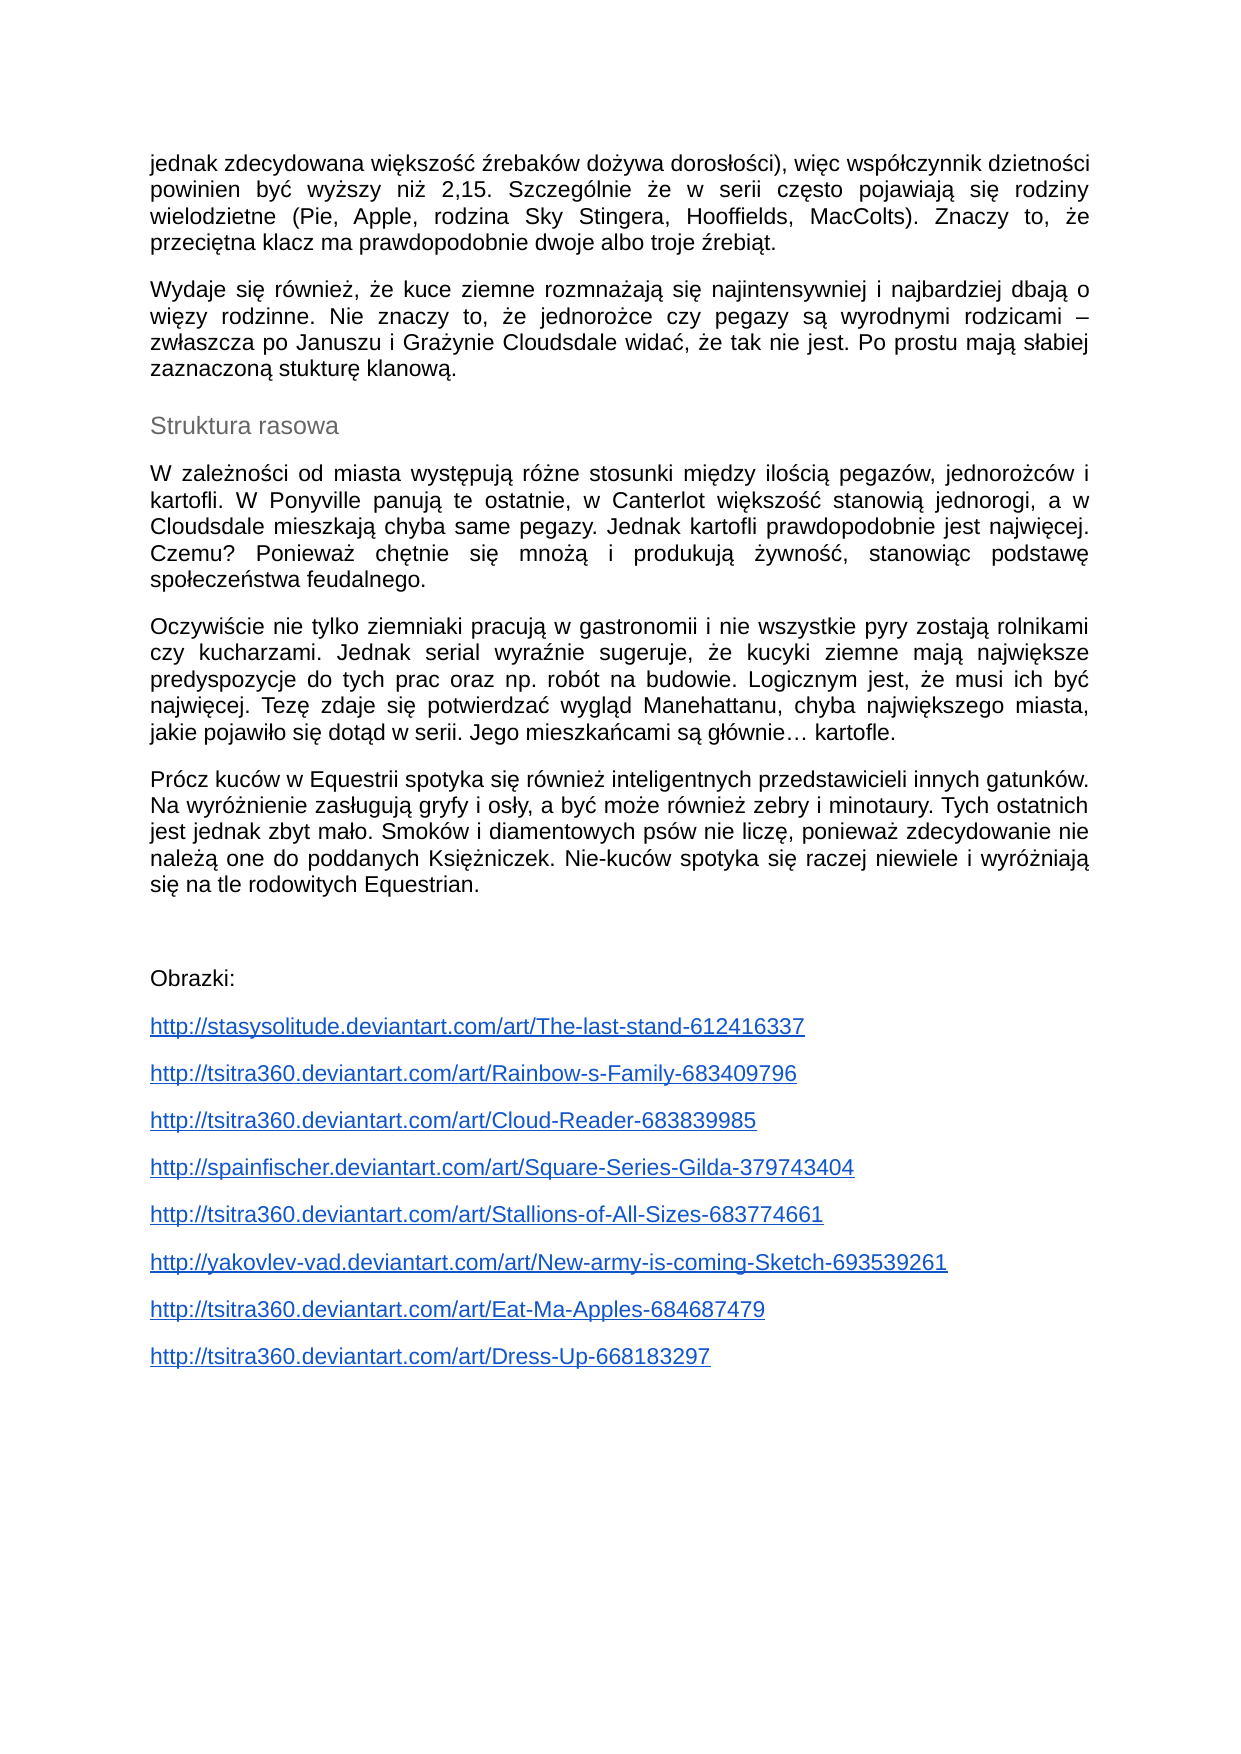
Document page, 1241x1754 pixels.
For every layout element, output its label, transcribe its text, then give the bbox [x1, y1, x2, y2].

subtitle Struktura rasowa [150, 411, 1090, 439]
text Prócz kuców w Equestrii spotyka się również inteligentnych przedstawicieli innych gatunków. Na wyróżnienie zasługują gryfy i osły, a być może również zebry i minotaury. Tych ostatnich jest jednak zbyt mało. Smoków i diamentowych psów nie liczę, ponieważ zdecydowanie nie należą one do poddanych Księżniczek. Nie-kuców spotyka się raczej niewiele i wyróżniają się na tle rodowitych Equestrian. [150, 766, 1090, 897]
text http://tsitra360.deviantart.com/art/Dress-Up-668183297 [150, 1343, 1090, 1369]
text http://tsitra360.deviantart.com/art/Stallions-of-All-Sizes-683774661 [150, 1201, 1090, 1228]
text http://tsitra360.deviantart.com/art/Eat-Ma-Apples-684687479 [150, 1296, 1090, 1322]
text jednak zdecydowana większość źrebaków dożywa dorosłości), więc współczynnik dzietności powinien być wyższy niż 2,15. Szczególnie że w serii często pojawiają się rodziny wielodzietne (Pie, Apple, rodzina Sky Stingera, Hooffields, MacColts). Znaczy to, że przeciętna klacz ma prawdopodobnie dwoje albo troje źrebiąt. [150, 150, 1090, 255]
text Wydaje się również, że kuce ziemne rozmnażają się najintensywniej i najbardziej dbają o więzy rodzinne. Nie znaczy to, że jednorożce czy pegazy są wyrodnymi rodzicami – zwłaszcza po Januszu i Grażynie Cloudsdale widać, że tak nie jest. Po prostu mają słabiej zaznaczoną stukturę klanową. [150, 276, 1090, 382]
text http://yakovlev-vad.deviantart.com/art/New-army-is-coming-Sketch-693539261 [150, 1248, 1090, 1275]
text Oczywiście nie tylko ziemniaki pracują w gastronomii i nie wszystkie pyry zostają rolnikami czy kucharzami. Jednak serial wyraźnie sugeruje, że kucyki ziemne mają największe predyspozycje do tych prac oraz np. robót na budowie. Logicznym jest, że musi ich być najwięcej. Tezę zdaje się potwierdzać wygląd Manehattanu, chyba największego miasta, jakie pojawiło się dotąd w serii. Jego mieszkańcami są głównie… kartofle. [150, 613, 1090, 745]
text http://spainfischer.deviantart.com/art/Square-Series-Gilda-379743404 [150, 1154, 1090, 1181]
text http://tsitra360.deviantart.com/art/Rainbow-s-Family-683409796 [150, 1060, 1090, 1086]
text W zależności od miasta występują różne stosunki między ilością pegazów, jednorożców i kartofli. W Ponyville panują te ostatnie, w Canterlot większość stanowią jednorogi, a w Cloudsdale mieszkają chyba same pegazy. Jednak kartofli prawdopodobnie jest najwięcej. Czemu? Ponieważ chętnie się mnożą i produkują żywność, stanowiąc podstawę społeczeństwa feudalnego. [150, 460, 1090, 592]
text http://stasysolitude.deviantart.com/art/The-last-stand-612416337 [150, 1013, 1090, 1039]
text http://tsitra360.deviantart.com/art/Cloud-Reader-683839985 [150, 1107, 1090, 1133]
text Obrazki: [150, 965, 1090, 992]
